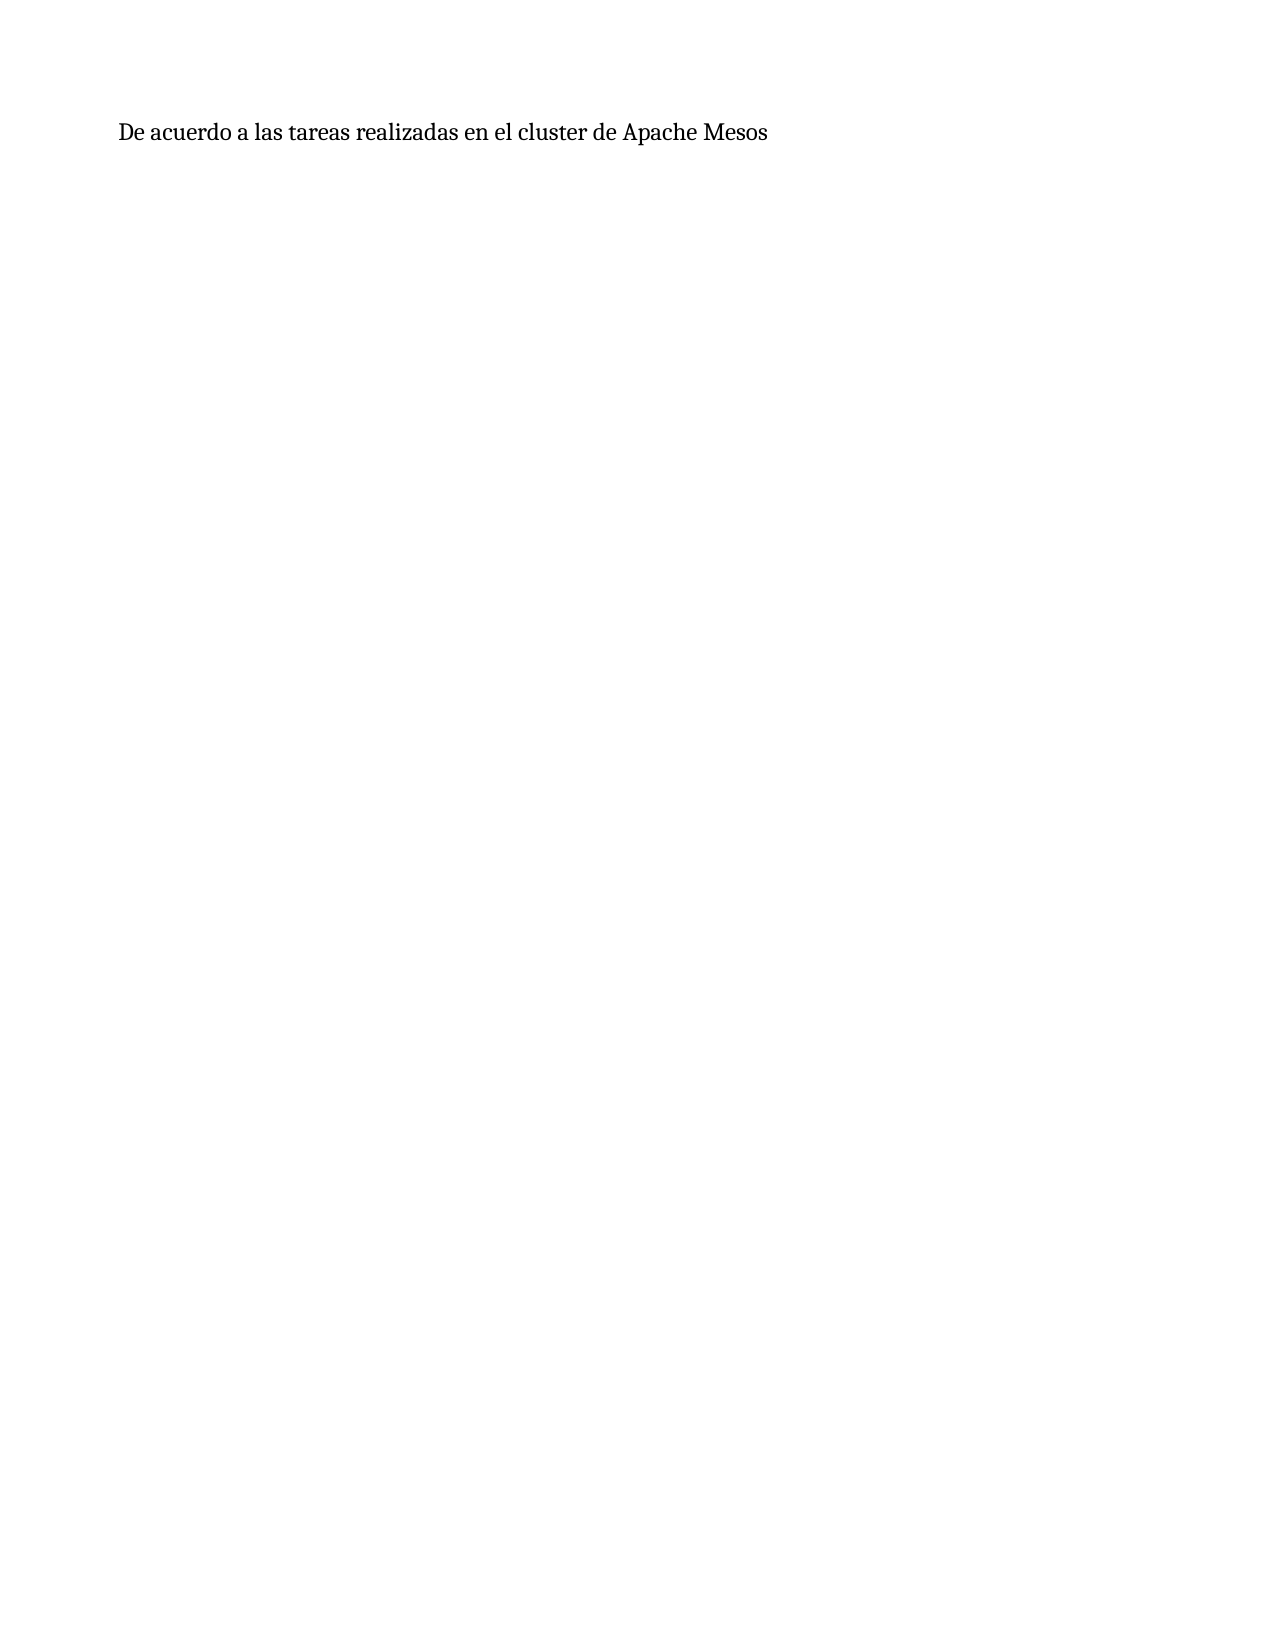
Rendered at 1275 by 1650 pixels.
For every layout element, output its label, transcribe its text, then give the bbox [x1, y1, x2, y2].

text De acuerdo a las tareas realizadas en el cluster de Apache Mesos [118, 118, 1157, 147]
